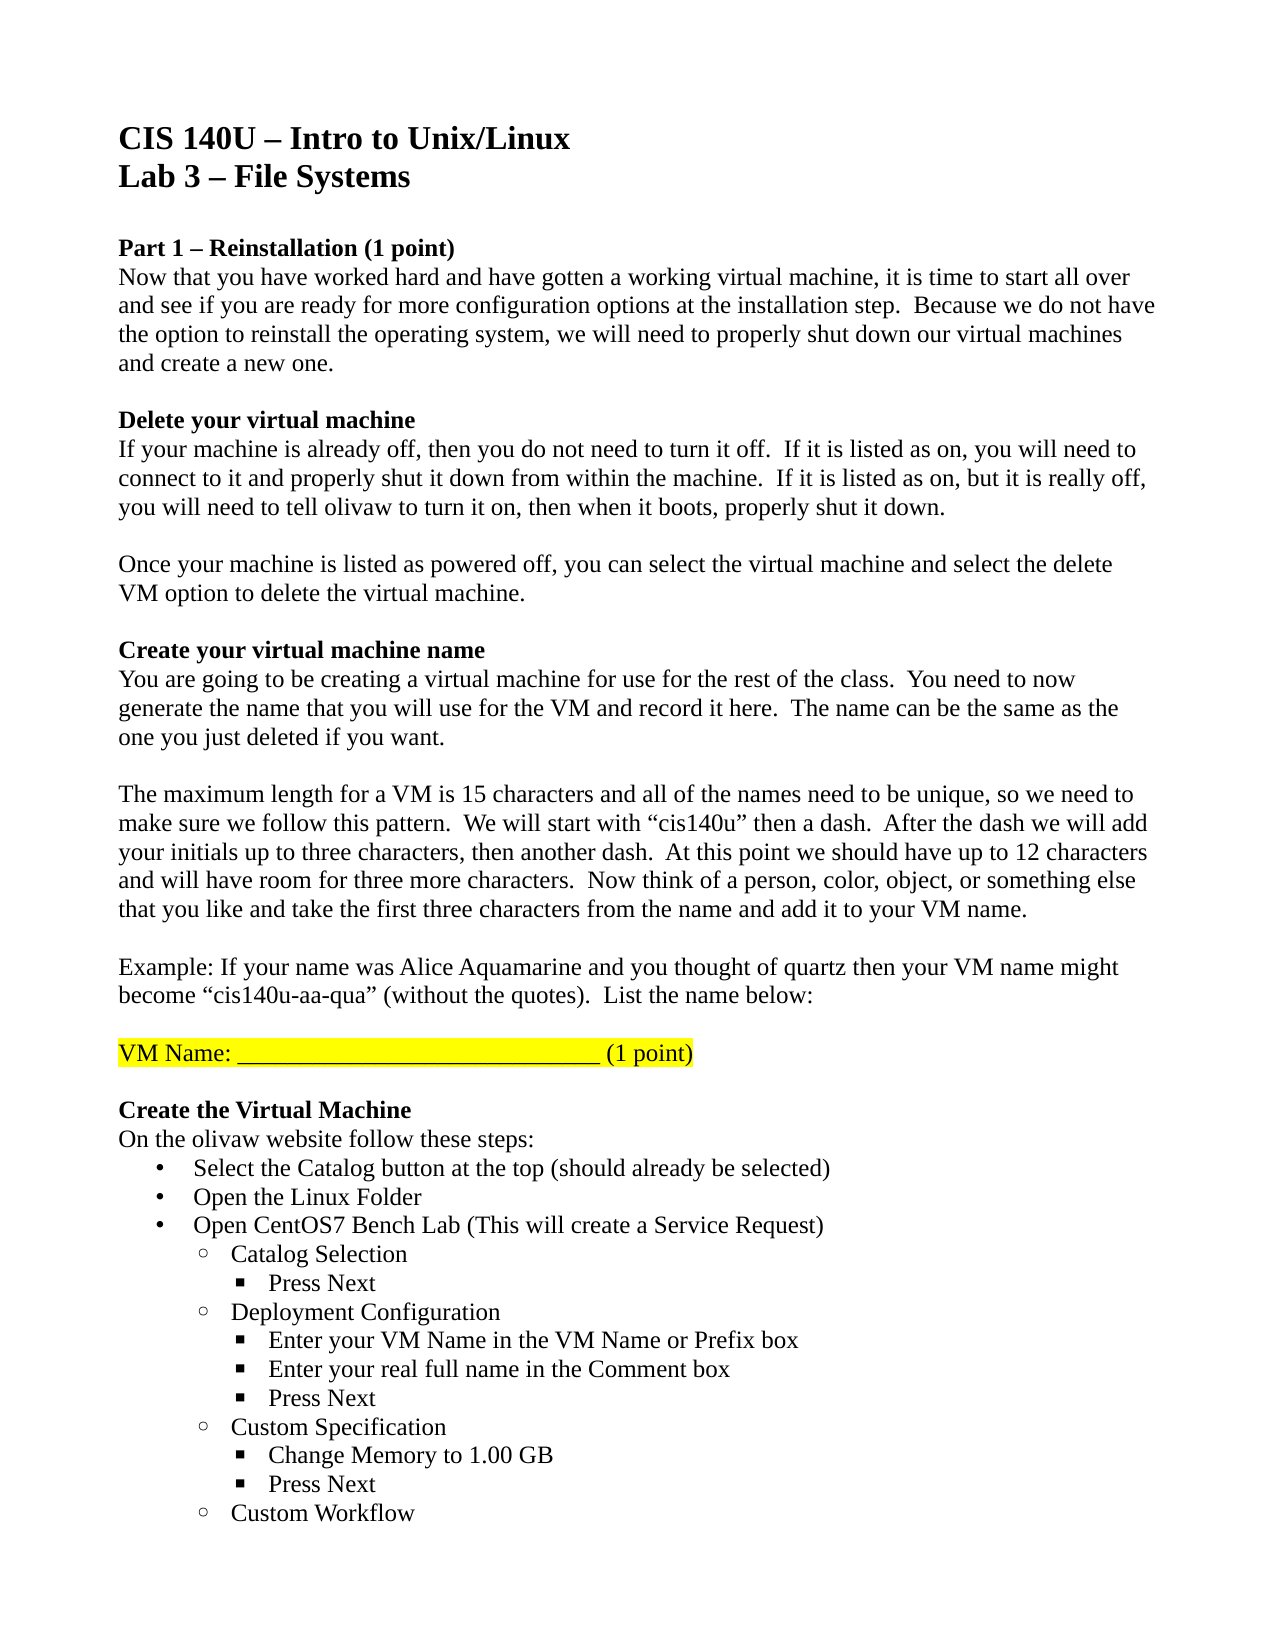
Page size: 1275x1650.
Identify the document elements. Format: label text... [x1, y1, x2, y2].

text Part 1 – Reinstallation (1 point) [118, 233, 1157, 262]
text The maximum length for a VM is 15 characters and all of the names need to be unique, so we need to make sure we follow this pattern. We will start with “cis140u” then a dash. After the dash we will add your initials up to three characters, then another dash. At this point we should have up to 12 characters and will have room for three more characters. Now think of a person, color, object, or something else that you like and take the first three characters from the name and add it to your VM name. [118, 779, 1157, 923]
list Press Next [231, 1383, 1157, 1412]
list Change Memory to 1.00 GB [231, 1441, 1157, 1469]
list Custom Workflow [193, 1498, 1157, 1527]
list Custom Specification [193, 1412, 1157, 1441]
text CIS 140U – Intro to Unix/Linux [118, 118, 1157, 156]
text Lab 3 – File Systems [118, 156, 1157, 195]
text Delete your virtual machine [118, 406, 1157, 434]
list Select the Catalog button at the top (should already be selected) [156, 1153, 1157, 1182]
text On the olivaw website follow these steps: [118, 1124, 1157, 1153]
text You are going to be creating a virtual machine for use for the rest of the class. You need to now generate the name that you will use for the VM and record it here. The name can be the same as the one you just deleted if you want. [118, 664, 1157, 751]
list Press Next [231, 1469, 1157, 1498]
text Create your virtual machine name [118, 636, 1157, 664]
list Catalog Selection [193, 1239, 1157, 1268]
text VM Name: _____________________________ (1 point) [118, 1038, 1157, 1067]
text Now that you have worked hard and have gotten a working virtual machine, it is time to start all over and see if you are ready for more configuration options at the installation step. Because we do not have the option to reinstall the operating system, we will need to properly shut down our virtual machines and create a new one. [118, 262, 1157, 377]
list Deployment Configuration [193, 1297, 1157, 1326]
list Open CentOS7 Bench Lab (This will create a Service Request) [156, 1211, 1157, 1239]
list Press Next [231, 1268, 1157, 1297]
text If your machine is already off, then you do not need to turn it off. If it is listed as on, you will need to connect to it and properly shut it down from within the machine. If it is listed as on, but it is really off, you will need to tell olivaw to turn it on, then when it boots, properly shut it down. [118, 434, 1157, 521]
list Enter your real full name in the Comment box [231, 1354, 1157, 1383]
text Create the Virtual Machine [118, 1096, 1157, 1124]
list Open the Linux Folder [156, 1182, 1157, 1211]
list Enter your VM Name in the VM Name or Prefix box [231, 1326, 1157, 1354]
text Once your machine is listed as powered off, you can select the virtual machine and select the delete VM option to delete the virtual machine. [118, 549, 1157, 607]
text Example: If your name was Alice Aquamarine and you thought of quartz then your VM name might become “cis140u-aa-qua” (without the quotes). List the name below: [118, 952, 1157, 1009]
